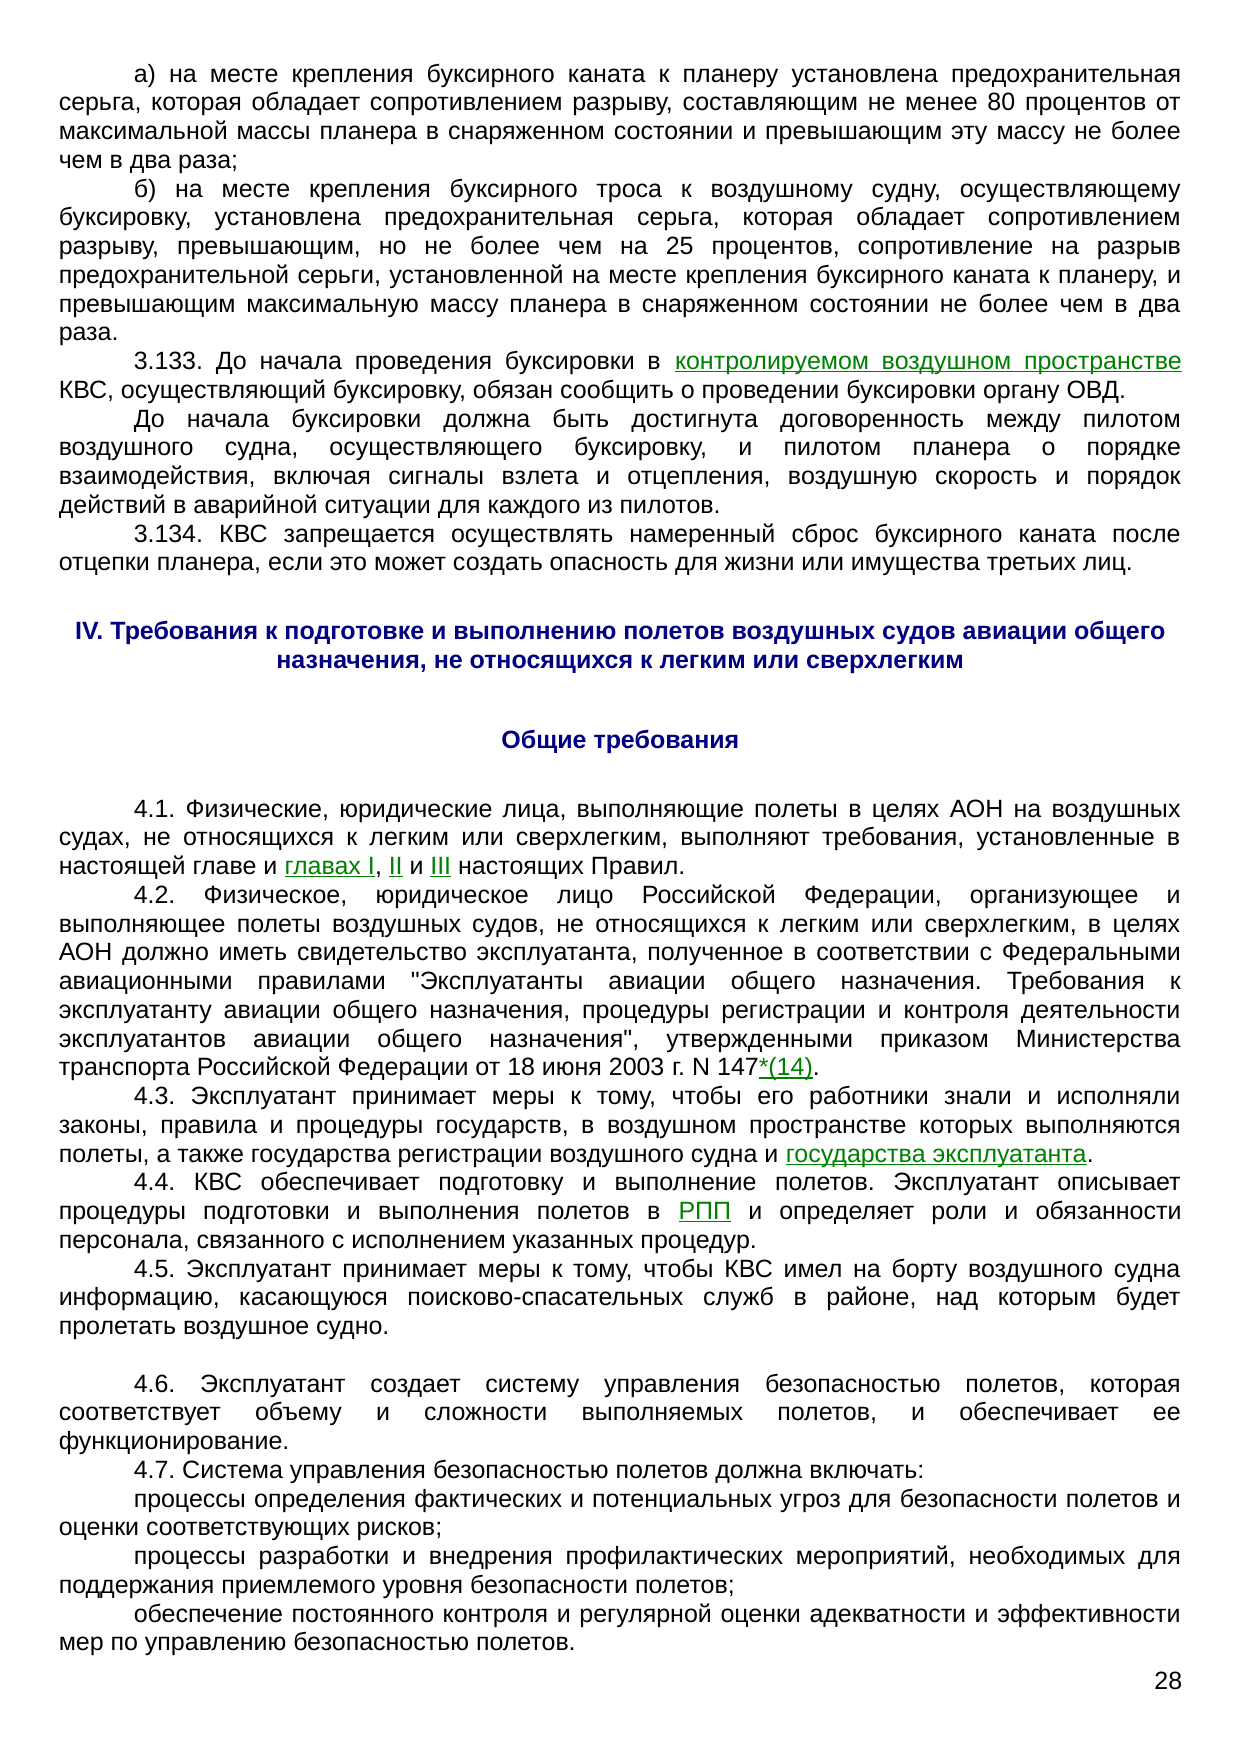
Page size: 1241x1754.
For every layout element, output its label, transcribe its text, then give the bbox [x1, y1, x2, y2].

text 4.4. КВС обеспечивает подготовку и выполнение полетов. Эксплуатант описывает процедуры подготовки и выполнения полетов в РПП и определяет роли и обязанности персонала, связанного с исполнением указанных процедур. [58, 1167, 1182, 1253]
text 4.5. Эксплуатант принимает меры к тому, чтобы КВС имел на борту воздушного судна информацию, касающуюся поисково-спасательных служб в районе, над которым будет пролетать воздушное судно. [58, 1253, 1182, 1340]
subtitle Общие требования [58, 725, 1182, 753]
text процессы разработки и внедрения профилактических мероприятий, необходимых для поддержания приемлемого уровня безопасности полетов; [58, 1541, 1182, 1598]
text 4.3. Эксплуатант принимает меры к тому, чтобы его работники знали и исполняли законы, правила и процедуры государств, в воздушном пространстве которых выполняются полеты, а также государства регистрации воздушного судна и государства эксплуатанта. [58, 1081, 1182, 1167]
text а) на месте крепления буксирного каната к планеру установлена предохранительная серьга, которая обладает сопротивлением разрыву, составляющим не менее 80 процентов от максимальной массы планера в снаряженном состоянии и превышающим эту массу не более чем в два раза; [58, 58, 1182, 173]
subtitle IV. Требования к подготовке и выполнению полетов воздушных судов авиации общего назначения, не относящихся к легким или сверхлегким [58, 616, 1182, 673]
text До начала буксировки должна быть достигнута договоренность между пилотом воздушного судна, осуществляющего буксировку, и пилотом планера о порядке взаимодействия, включая сигналы взлета и отцепления, воздушную скорость и порядок действий в аварийной ситуации для каждого из пилотов. [58, 403, 1182, 518]
text б) на месте крепления буксирного троса к воздушному судну, осуществляющему буксировку, установлена предохранительная серьга, которая обладает сопротивлением разрыву, превышающим, но не более чем на 25 процентов, сопротивление на разрыв предохранительной серьги, установленной на месте крепления буксирного каната к планеру, и превышающим максимальную массу планера в снаряженном состоянии не более чем в два раза. [58, 173, 1182, 346]
text 4.7. Система управления безопасностью полетов должна включать: [58, 1455, 1182, 1483]
text 4.6. Эксплуатант создает систему управления безопасностью полетов, которая соответствует объему и сложности выполняемых полетов, и обеспечивает ее функционирование. [58, 1368, 1182, 1455]
text 3.134. КВС запрещается осуществлять намеренный сброс буксирного каната после отцепки планера, если это может создать опасность для жизни или имущества третьих лиц. [58, 518, 1182, 576]
text 4.1. Физические, юридические лица, выполняющие полеты в целях АОН на воздушных судах, не относящихся к легким или сверхлегким, выполняют требования, установленные в настоящей главе и главах I, II и III настоящих Правил. [58, 793, 1182, 880]
text 3.133. До начала проведения буксировки в контролируемом воздушном пространстве КВС, осуществляющий буксировку, обязан сообщить о проведении буксировки органу ОВД. [58, 346, 1182, 403]
text обеспечение постоянного контроля и регулярной оценки адекватности и эффективности мер по управлению безопасностью полетов. [58, 1598, 1182, 1656]
text 4.2. Физическое, юридическое лицо Российской Федерации, организующее и выполняющее полеты воздушных судов, не относящихся к легким или сверхлегким, в целях АОН должно иметь свидетельство эксплуатанта, полученное в соответствии с Федеральными авиационными правилами "Эксплуатанты авиации общего назначения. Требования к эксплуатанту авиации общего назначения, процедуры регистрации и контроля деятельности эксплуатантов авиации общего назначения", утвержденными приказом Министерства транспорта Российской Федерации от 18 июня 2003 г. N 147*(14). [58, 880, 1182, 1081]
text процессы определения фактических и потенциальных угроз для безопасности полетов и оценки соответствующих рисков; [58, 1483, 1182, 1541]
